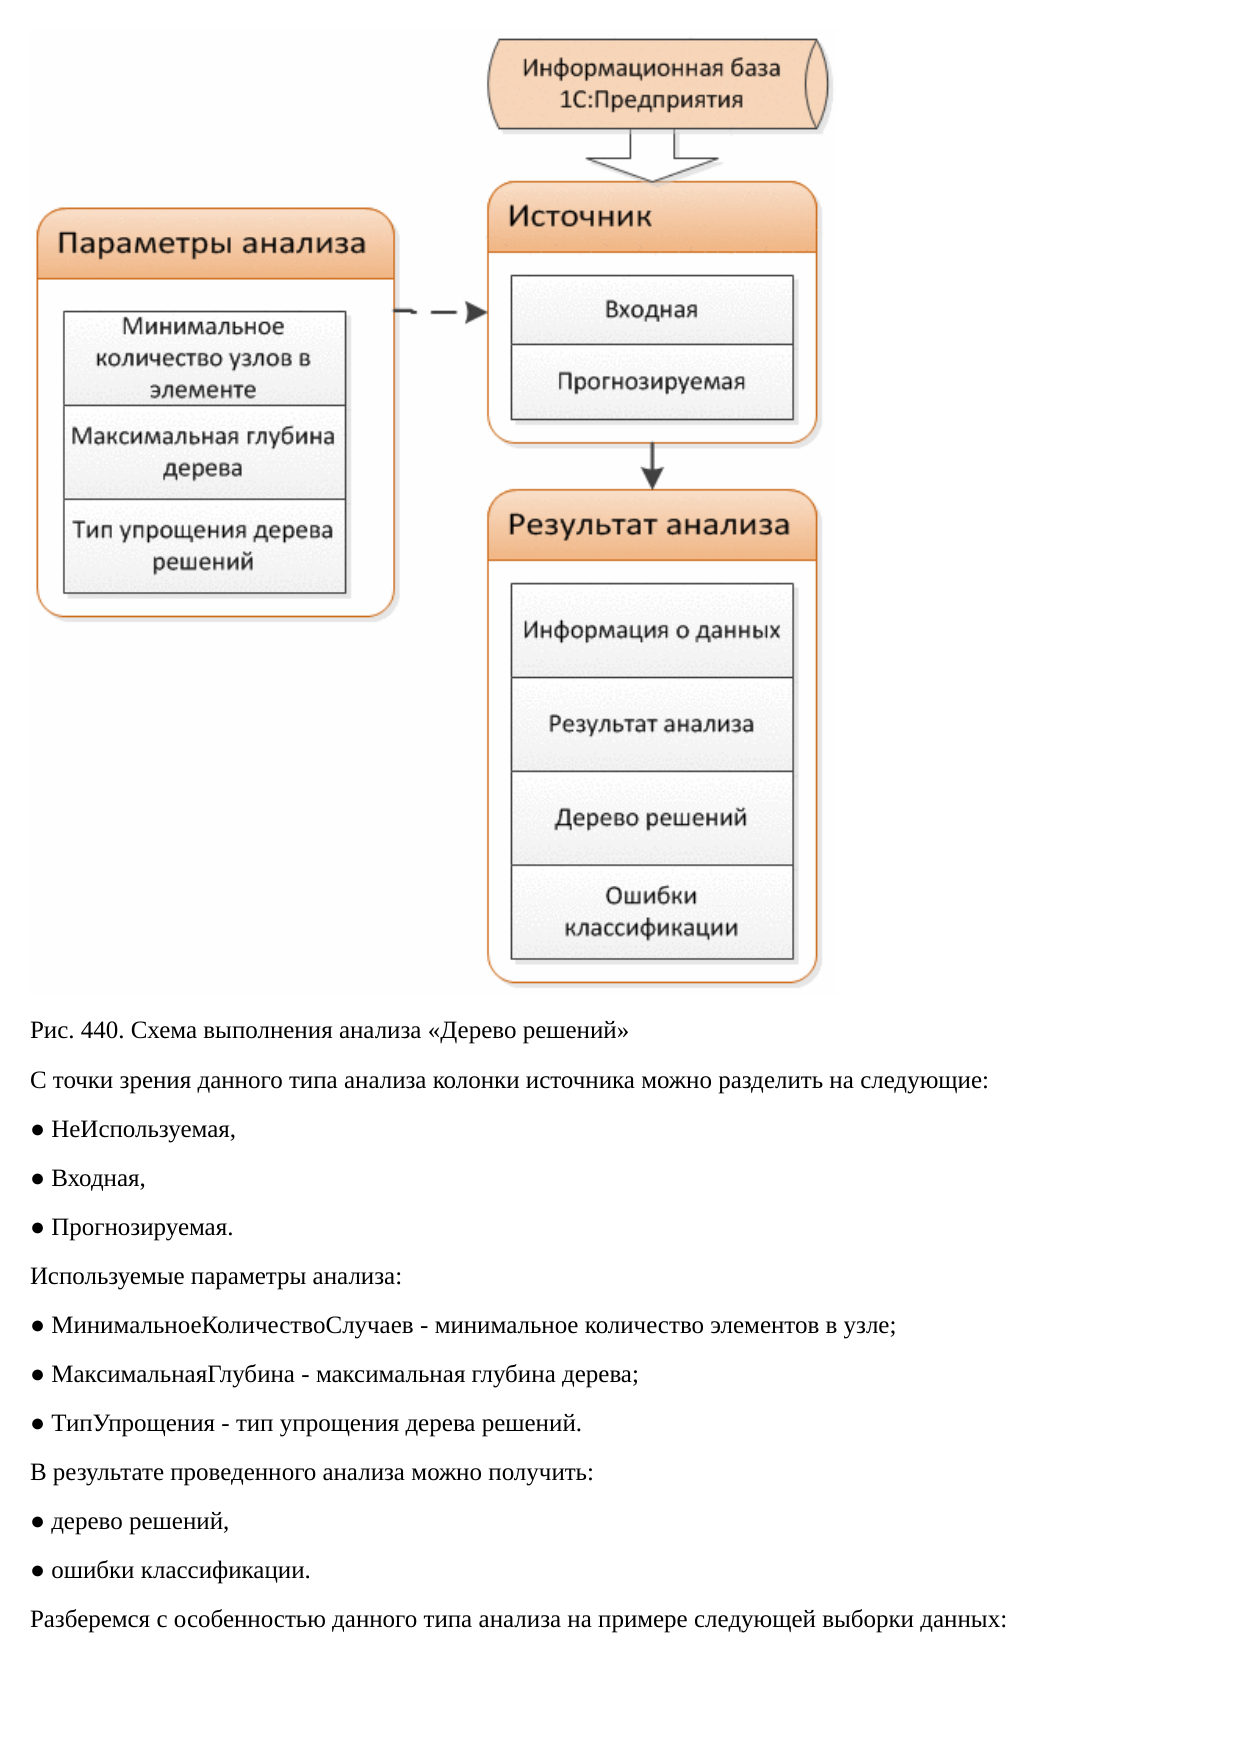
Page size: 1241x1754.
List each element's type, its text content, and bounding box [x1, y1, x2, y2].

text ● Входная, [30, 1163, 1211, 1192]
text С точки зрения данного типа анализа колонки источника можно разделить на следующие: [30, 1065, 1211, 1093]
text Используемые параметры анализа: [30, 1261, 1211, 1290]
text ● ошибки классификации. [30, 1555, 1211, 1584]
text ● дерево решений, [30, 1506, 1211, 1535]
text ● ТипУпрощения ‑ тип упрощения дерева решений. [30, 1408, 1211, 1437]
text ● НеИспользуемая, [30, 1114, 1211, 1142]
text ● МаксимальнаяГлубина ‑ максимальная глубина дерева; [30, 1359, 1211, 1388]
text Разберемся с особенностью данного типа анализа на примере следующей выборки данных: [30, 1604, 1211, 1633]
text Рис. 440. Схема выполнения анализа «Дерево решений» [30, 1016, 1211, 1044]
text В результате проведенного анализа можно получить: [30, 1457, 1211, 1486]
text ● Прогнозируемая. [30, 1212, 1211, 1241]
picture [29, 28, 838, 996]
text ● МинимальноеКоличествоСлучаев ‑ минимальное количество элементов в узле; [30, 1310, 1211, 1339]
